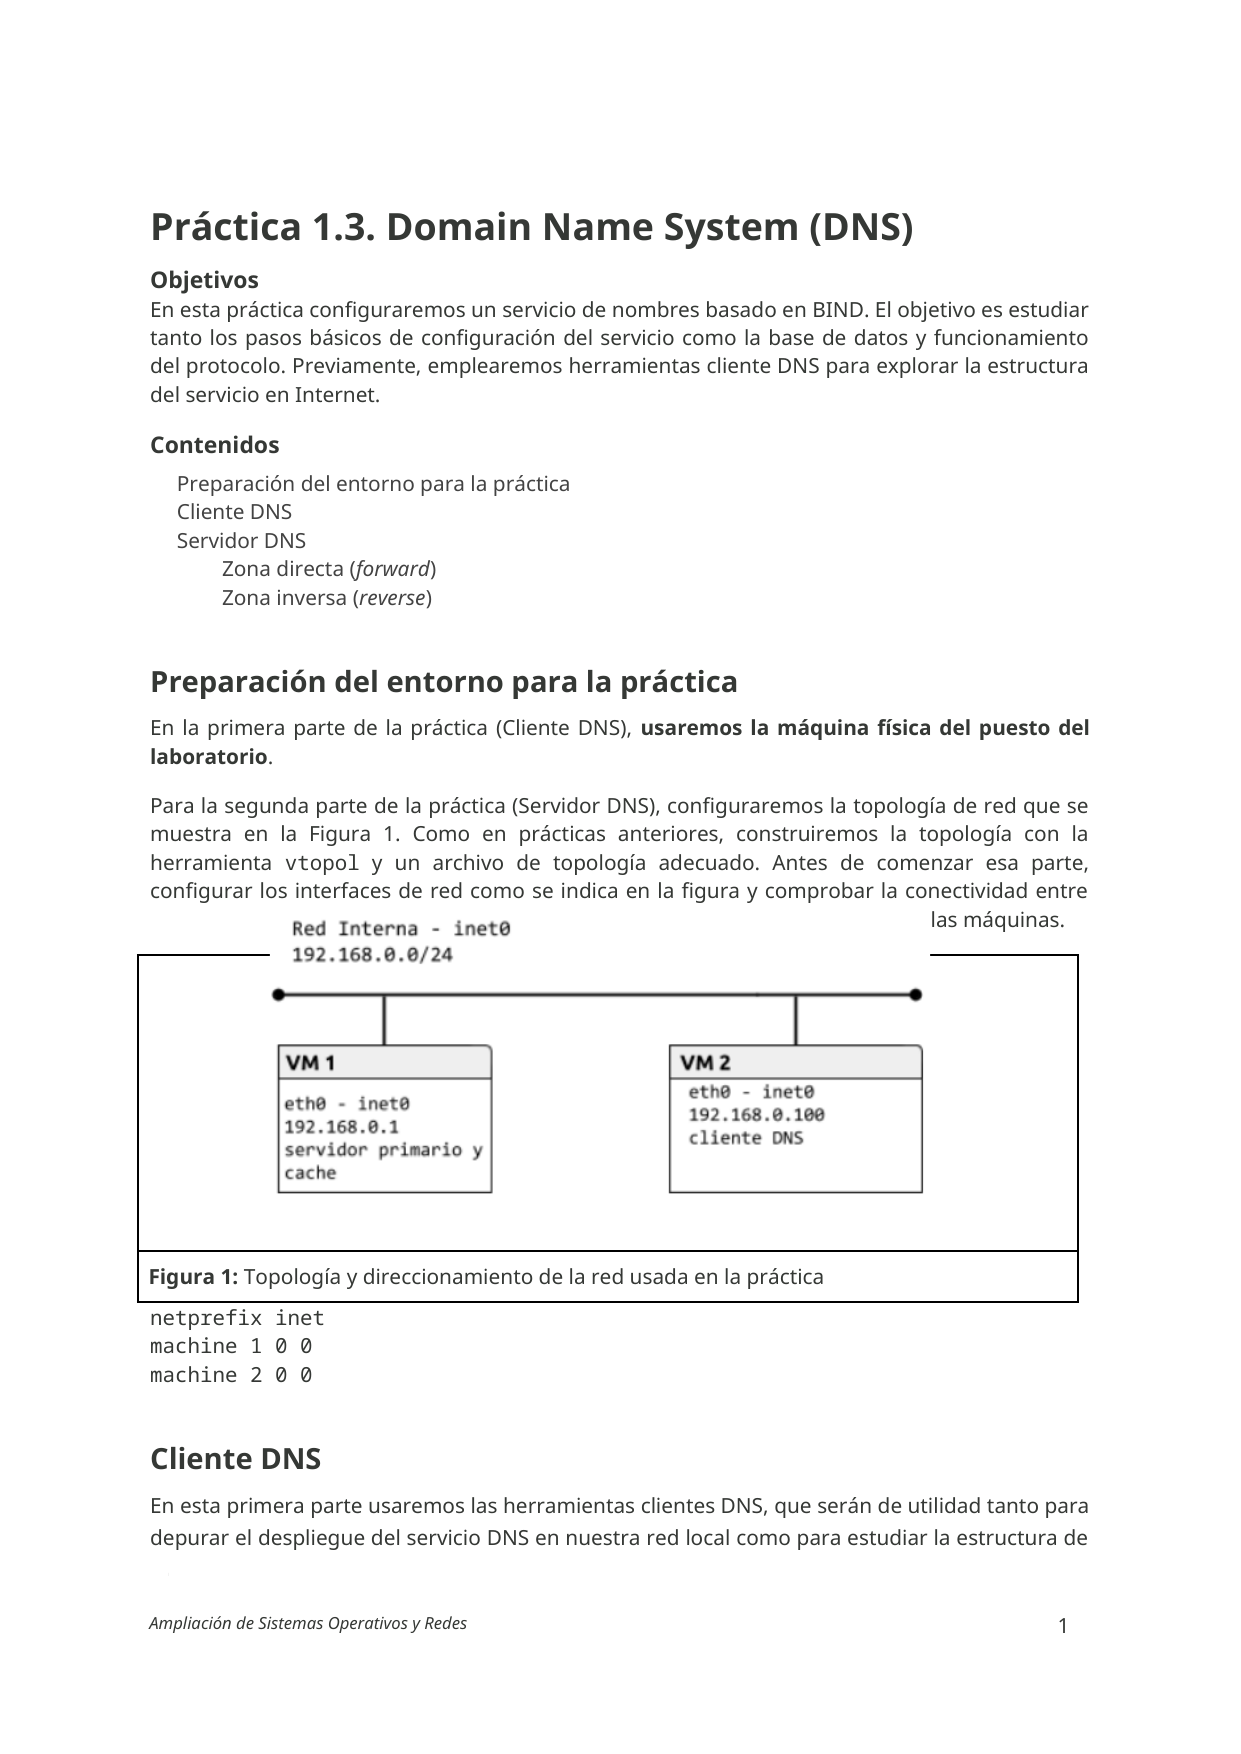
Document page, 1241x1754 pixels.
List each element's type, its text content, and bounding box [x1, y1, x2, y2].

text Servidor DNS [177, 526, 1090, 554]
table_header [139, 956, 1077, 1250]
text Para la segunda parte de la práctica (Servidor DNS), configuraremos la topología de red que se muestra en la Figura 1. Como en prácticas anteriores, construiremos la topología con la herramienta vtopol y un archivo de topología adecuado. Antes de comenzar esa parte, configurar los interfaces de red como se indica en la figura y comprobar la conectividad entre las máquinas. [150, 791, 1090, 933]
subtitle Cliente DNS [150, 1438, 1090, 1478]
text Zona directa (forward) [222, 554, 1090, 583]
text Cliente DNS [177, 497, 1090, 526]
title Práctica 1.3. Domain Name System (DNS) [150, 200, 1090, 251]
text Zona inversa (reverse) [222, 583, 1090, 611]
text Objetivos [150, 263, 1090, 295]
picture [269, 915, 931, 1204]
text machine 2 0 0 [150, 1360, 1090, 1388]
text En la primera parte de la práctica (Cliente DNS), usaremos la máquina física del puesto del laboratorio. [150, 713, 1090, 770]
text En esta primera parte usaremos las herramientas clientes DNS, que serán de utilidad tanto para depurar el despliegue del servicio DNS en nuestra red local como para estudiar la estructura de [150, 1491, 1090, 1552]
text machine 1 0 0 [150, 1332, 1090, 1360]
text Contenidos [150, 429, 1090, 461]
table_cell Figura 1: Topología y direccionamiento de la red usada en la práctica [139, 1252, 1077, 1301]
text netprefix inet [150, 1303, 1090, 1332]
subtitle Preparación del entorno para la práctica [150, 661, 1090, 701]
text En esta práctica configuraremos un servicio de nombres basado en BIND. El objetivo es estudiar tanto los pasos básicos de configuración del servicio como la base de datos y funcionamiento del protocolo. Previamente, emplearemos herramientas cliente DNS para explorar la estructura del servicio en Internet. [150, 295, 1090, 408]
text Preparación del entorno para la práctica [177, 469, 1090, 497]
